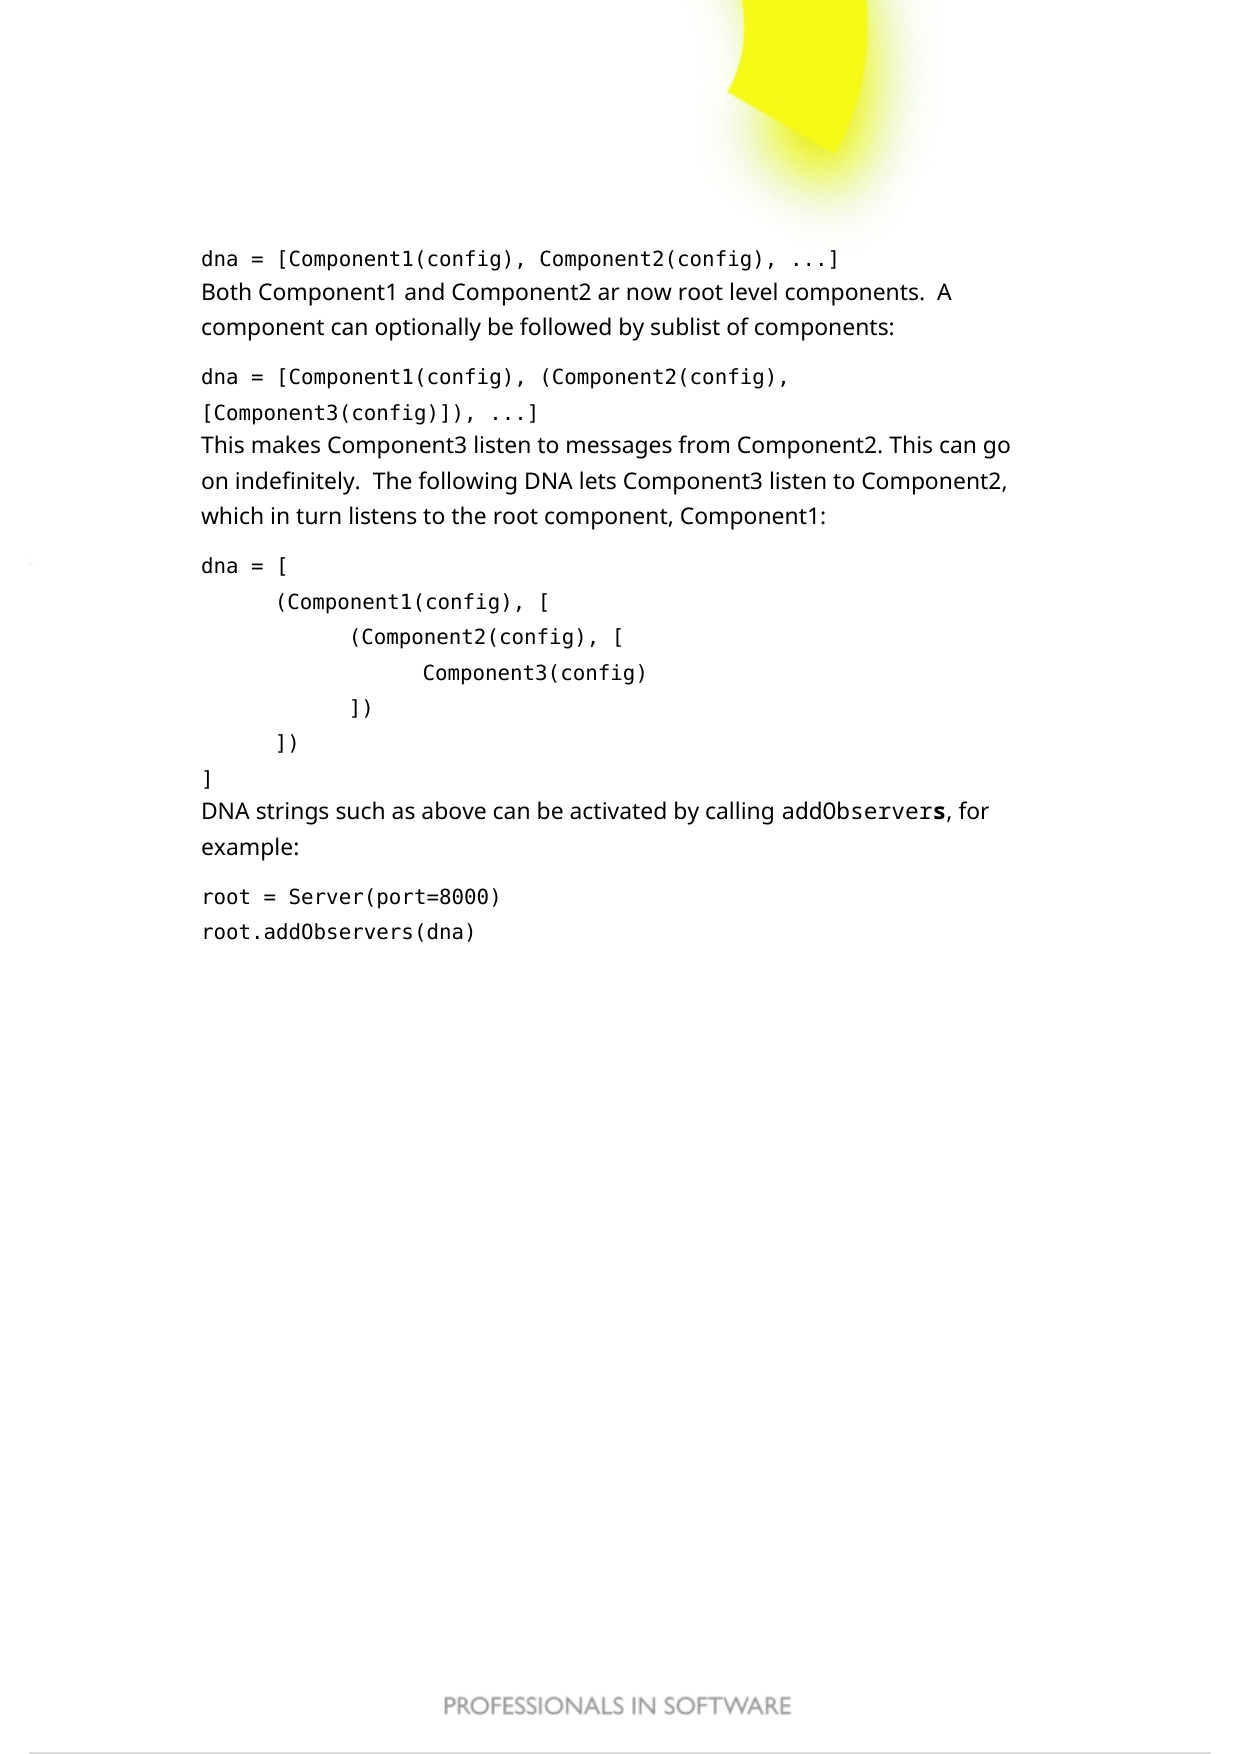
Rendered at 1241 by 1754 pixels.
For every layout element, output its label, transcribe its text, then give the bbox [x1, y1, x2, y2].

text Both Component1 and Component2 ar now root level components. A component can optionally be followed by sublist of components: [201, 272, 1039, 342]
text DNA strings such as above can be activated by calling addObservers, for example: [201, 791, 1039, 862]
text ] [201, 756, 1039, 791]
text (Component1(config), [ [201, 578, 1039, 614]
text root = Server(port=8000) [201, 874, 1039, 909]
text This makes Component3 listen to messages from Component2. This can go on indefinitely. The following DNA lets Component3 listen to Component2, which in turn listens to the root component, Component1: [201, 425, 1039, 531]
text ]) [201, 720, 1039, 756]
text ]) [201, 685, 1039, 720]
text dna = [ [201, 543, 1039, 578]
picture [220, 862, 1021, 874]
text root.addObservers(dna) [201, 909, 1039, 944]
text dna = [Component1(config), Component2(config), ...] [201, 236, 1039, 272]
picture [220, 531, 1021, 543]
text (Component2(config), [ [201, 614, 1039, 649]
text dna = [Component1(config), (Component2(config), [Component3(config)]), ...] [201, 354, 1039, 425]
text Component3(config) [201, 649, 1039, 685]
picture [220, 944, 1021, 1277]
